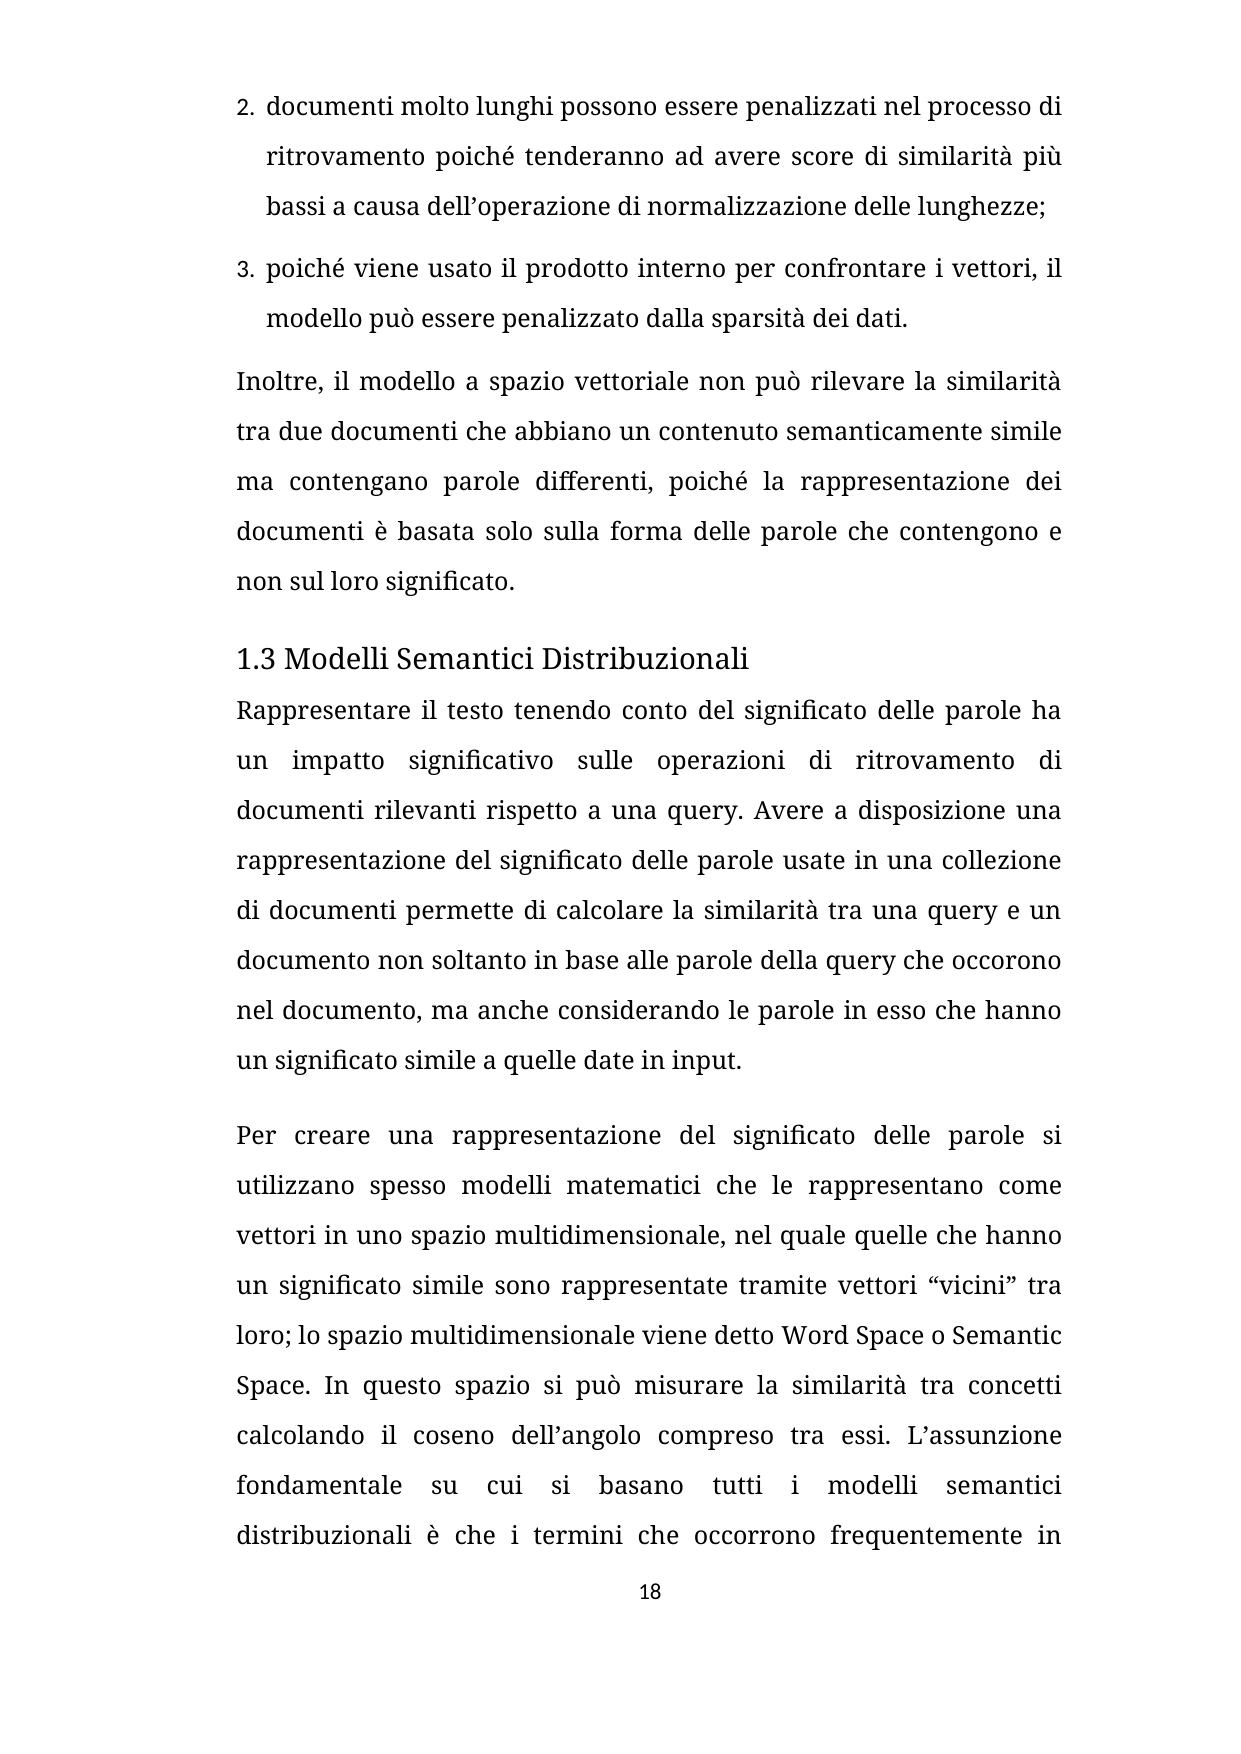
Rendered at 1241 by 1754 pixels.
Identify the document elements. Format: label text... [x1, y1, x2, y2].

text Rappresentare il testo tenendo conto del significato delle parole ha un impatto significativo sulle operazioni di ritrovamento di documenti rilevanti rispetto a una query. Avere a disposizione una rappresentazione del significato delle parole usate in una collezione di documenti permette di calcolare la similarità tra una query e un documento non soltanto in base alle parole della query che occorono nel documento, ma anche considerando le parole in esso che hanno un significato simile a quelle date in input. [236, 679, 1063, 1079]
list documenti molto lunghi possono essere penalizzati nel processo di ritrovamento poiché tenderanno ad avere score di similarità più bassi a causa dell’operazione di normalizzazione delle lunghezze; [236, 75, 1063, 225]
list poiché viene usato il prodotto interno per confrontare i vettori, il modello può essere penalizzato dalla sparsità dei dati. [236, 237, 1063, 337]
subtitle 1.3 Modelli Semantici Distribuzionali [236, 629, 1063, 679]
text Inoltre, il modello a spazio vettoriale non può rilevare la similarità tra due documenti che abbiano un contenuto semanticamente simile ma contengano parole differenti, poiché la rappresentazione dei documenti è basata solo sulla forma delle parole che contengono e non sul loro significato. [236, 350, 1063, 600]
text Per creare una rappresentazione del significato delle parole si utilizzano spesso modelli matematici che le rappresentano come vettori in uno spazio multidimensionale, nel quale quelle che hanno un significato simile sono rappresentate tramite vettori “vicini” tra loro; lo spazio multidimensionale viene detto Word Space o Semantic Space. In questo spazio si può misurare la similarità tra concetti calcolando il coseno dell’angolo compreso tra essi. L’assunzione fondamentale su cui si basano tutti i modelli semantici distribuzionali è che i termini che occorrono frequentemente in [236, 1104, 1063, 1554]
